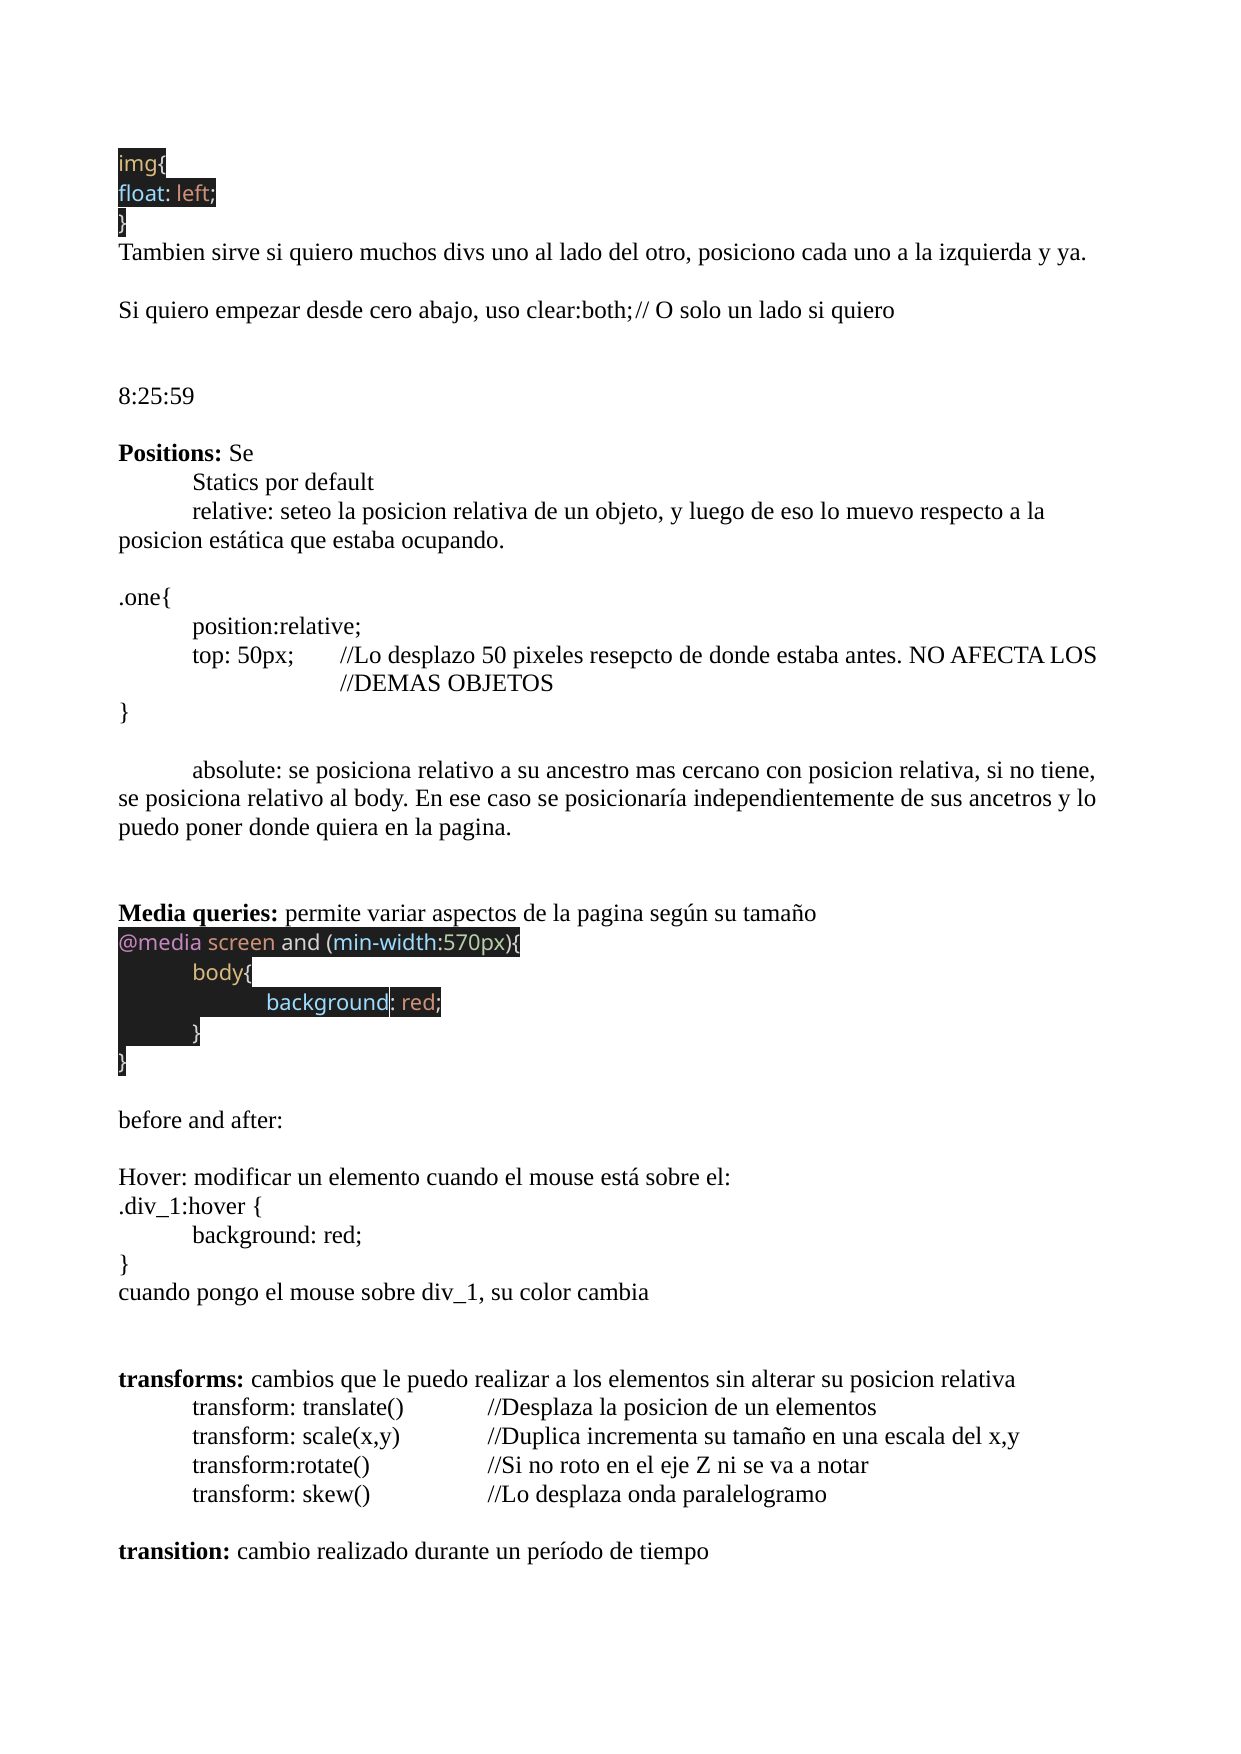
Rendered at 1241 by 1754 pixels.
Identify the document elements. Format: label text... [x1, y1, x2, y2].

text Statics por default [118, 467, 1122, 496]
text Si quiero empezar desde cero abajo, uso clear:both; // O solo un lado si quiero [118, 295, 1122, 323]
text float: left; [118, 178, 1122, 207]
text img{ [118, 148, 1122, 178]
text .one{ [118, 582, 1122, 611]
text transform: skew() //Lo desplaza onda paralelogramo [118, 1479, 1122, 1507]
text absolute: se posiciona relativo a su ancestro mas cercano con posicion relativa, si no tiene, se posiciona relativo al body. En ese caso se posicionaría independientemente de sus ancetros y lo puedo poner donde quiera en la pagina. [118, 755, 1122, 841]
text Media queries: permite variar aspectos de la pagina según su tamaño [118, 898, 1122, 927]
text Hover: modificar un elemento cuando el mouse está sobre el: [118, 1162, 1122, 1191]
text relative: seteo la posicion relativa de un objeto, y luego de eso lo muevo respecto a la posicion estática que estaba ocupando. [118, 496, 1122, 553]
text transform: translate() //Desplaza la posicion de un elementos [118, 1392, 1122, 1421]
text transforms: cambios que le puedo realizar a los elementos sin alterar su posicion relativa [118, 1364, 1122, 1392]
text cuando pongo el mouse sobre div_1, su color cambia [118, 1277, 1122, 1306]
text Positions: Se [118, 438, 1122, 467]
text top: 50px; //Lo desplazo 50 pixeles resepcto de donde estaba antes. NO AFECTA LOS //DEMAS OBJETOS [118, 640, 1122, 697]
text transform:rotate() //Si no roto en el eje Z ni se va a notar [118, 1450, 1122, 1479]
text Tambien sirve si quiero muchos divs uno al lado del otro, posiciono cada uno a la izquierda y ya. [118, 237, 1122, 266]
text transition: cambio realizado durante un período de tiempo [118, 1536, 1122, 1565]
text @media screen and (min-width:570px){ [118, 927, 1122, 957]
text background: red; [118, 1220, 1122, 1249]
text } [118, 697, 1122, 726]
text } [118, 1017, 1122, 1046]
text position:relative; [118, 611, 1122, 640]
text } [118, 1046, 1122, 1076]
text background: red; [118, 987, 1122, 1017]
text } [118, 207, 1122, 237]
text 8:25:59 [118, 381, 1122, 410]
text } [118, 1249, 1122, 1277]
text .div_1:hover { [118, 1191, 1122, 1220]
text body{ [118, 957, 1122, 987]
text before and after: [118, 1105, 1122, 1134]
text transform: scale(x,y) //Duplica incrementa su tamaño en una escala del x,y [118, 1421, 1122, 1450]
